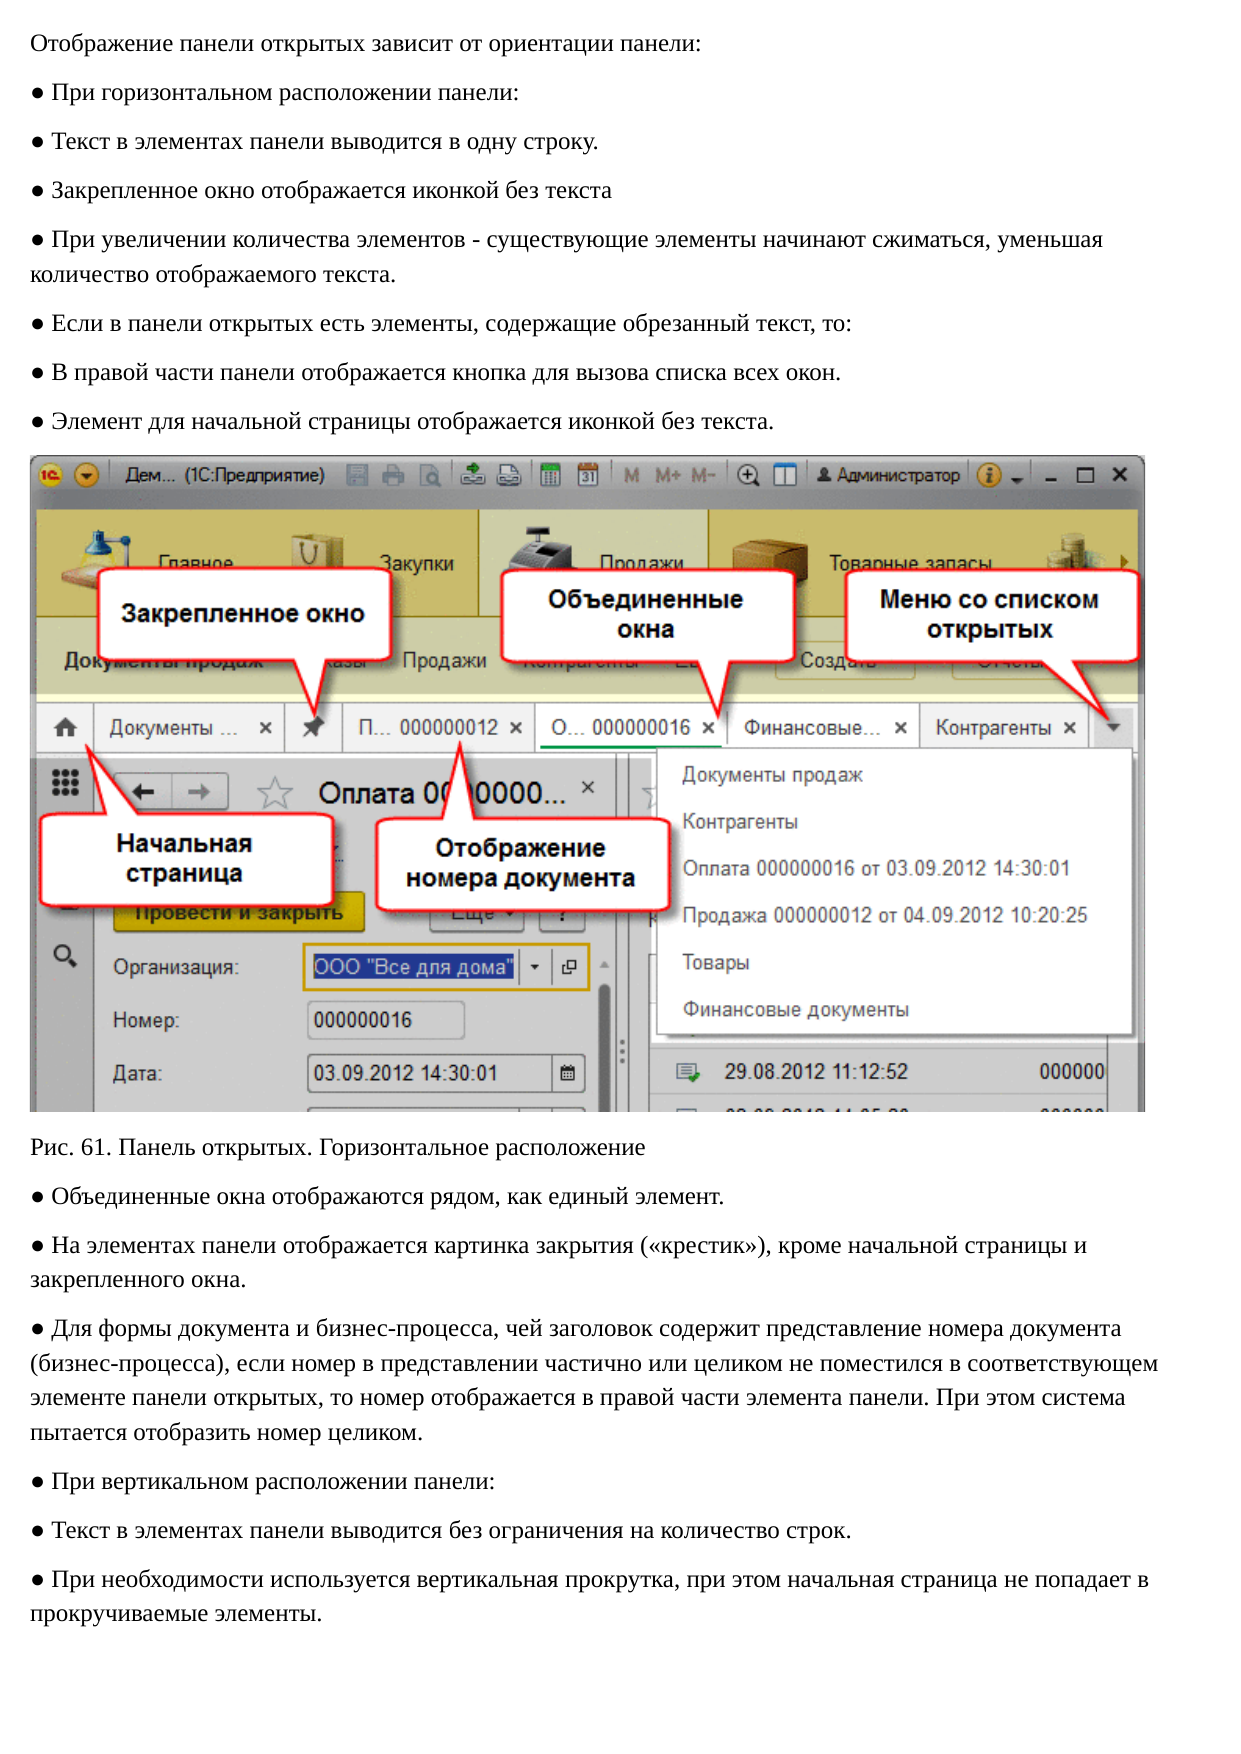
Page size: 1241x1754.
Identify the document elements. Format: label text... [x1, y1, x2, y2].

text ● Текст в элементах панели выводится в одну строку. [30, 126, 1211, 155]
text ● При необходимости используется вертикальная прокрутка, при этом начальная страница не попадает в прокручиваемые элементы. [30, 1564, 1211, 1627]
text ● Закрепленное окно отображается иконкой без текста [30, 175, 1211, 204]
text ● При вертикальном расположении панели: [30, 1466, 1211, 1494]
text Отображение панели открытых зависит от ориентации панели: [30, 28, 1211, 57]
text ● Текст в элементах панели выводится без ограничения на количество строк. [30, 1515, 1211, 1544]
text ● В правой части панели отображается кнопка для вызова списка всех окон. [30, 357, 1211, 386]
text ● На элементах панели отображается картинка закрытия («крестик»), кроме начальной страницы и закрепленного окна. [30, 1230, 1211, 1293]
text ● При увеличении количества элементов ‑ существующие элементы начинают сжиматься, уменьшая количество отображаемого текста. [30, 224, 1211, 288]
text ● Для формы документа и бизнес-процесса, чей заголовок содержит представление номера документа (бизнес-процесса), если номер в представлении частично или целиком не поместился в соответствующем элементе панели открытых, то номер отображается в правой части элемента панели. При этом система пытается отобразить номер целиком. [30, 1313, 1211, 1446]
text ● Объединенные окна отображаются рядом, как единый элемент. [30, 1181, 1211, 1209]
text ● Если в панели открытых есть элементы, содержащие обрезанный текст, то: [30, 308, 1211, 337]
picture [29, 455, 1146, 1112]
text Рис. 61. Панель открытых. Горизонтальное расположение [30, 1132, 1211, 1160]
text ● Элемент для начальной страницы отображается иконкой без текста. [30, 406, 1211, 435]
text ● При горизонтальном расположении панели: [30, 77, 1211, 106]
